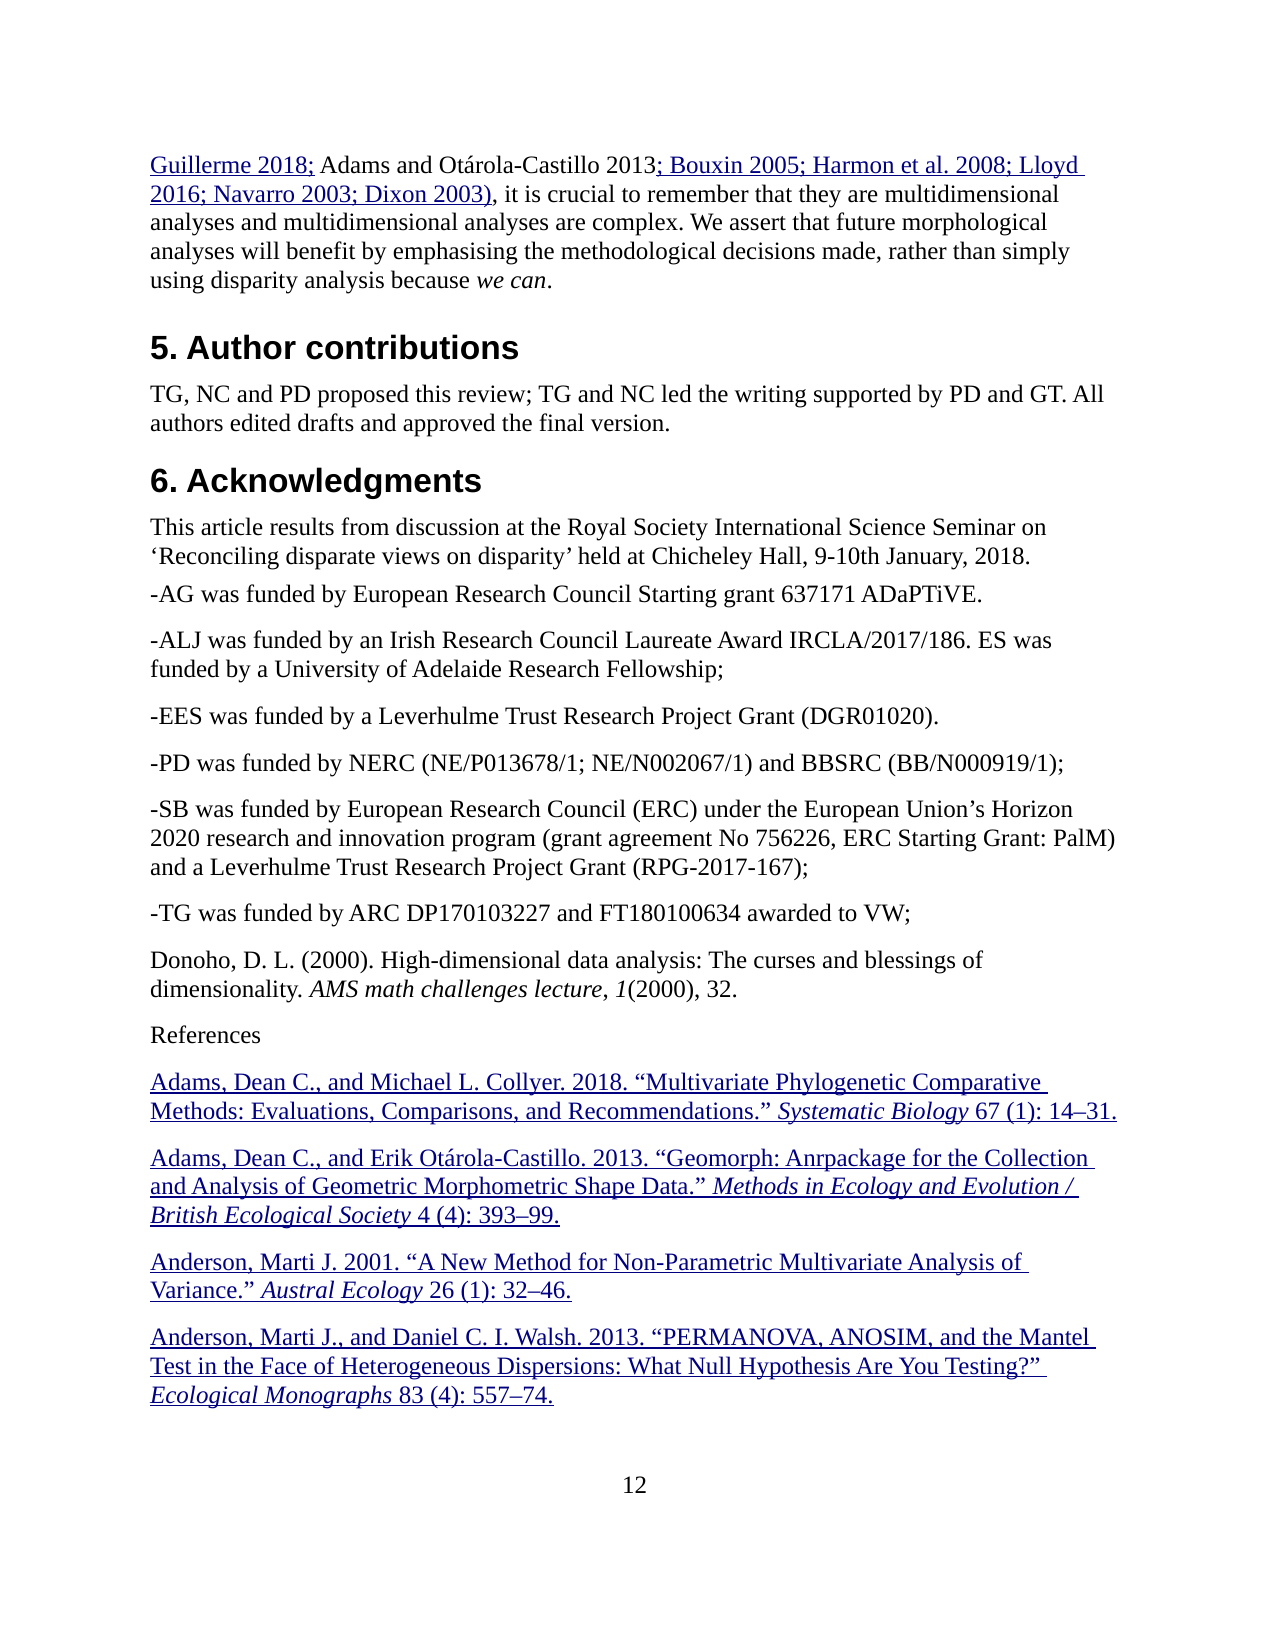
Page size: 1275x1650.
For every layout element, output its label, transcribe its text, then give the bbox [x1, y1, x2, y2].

text -AG was funded by European Research Council Starting grant 637171 ADaPTiVE. [150, 579, 1125, 608]
text -PD was funded by NERC (NE/P013678/1; NE/N002067/1) and BBSRC (BB/N000919/1); [150, 748, 1125, 776]
text -SB was funded by European Research Council (ERC) under the European Union’s Horizon 2020 research and innovation program (grant agreement No 756226, ERC Starting Grant: PalM) and a Leverhulme Trust Research Project Grant (RPG-2017-167); [150, 794, 1125, 881]
text -ALJ was funded by an Irish Research Council Laureate Award IRCLA/2017/186. ES was funded by a University of Adelaide Research Fellowship; [150, 626, 1125, 683]
text Adams, Dean C., and Michael L. Collyer. 2018. “Multivariate Phylogenetic Comparative Methods: Evaluations, Comparisons, and Recommendations.” Systematic Biology 67 (1): 14–31. [150, 1067, 1125, 1125]
text Adams, Dean C., and Erik Otárola-Castillo. 2013. “Geomorph: Anrpackage for the Collection and Analysis of Geometric Morphometric Shape Data.” Methods in Ecology and Evolution / British Ecological Society 4 (4): 393–99. [150, 1143, 1125, 1229]
text -EES was funded by a Leverhulme Trust Research Project Grant (DGR01020). [150, 701, 1125, 730]
subtitle 5. Author contributions [150, 328, 1125, 366]
text Anderson, Marti J. 2001. “A New Method for Non-Parametric Multivariate Analysis of Variance.” Austral Ecology 26 (1): 32–46. [150, 1247, 1125, 1304]
text References [150, 1021, 1125, 1049]
text -TG was funded by ARC DP170103227 and FT180100634 awarded to VW; [150, 898, 1125, 927]
text Guillerme 2018; Adams and Otárola-Castillo 2013; Bouxin 2005; Harmon et al. 2008; Lloyd 2016; Navarro 2003; Dixon 2003), it is crucial to remember that they are multidimensional analyses and multidimensional analyses are complex. We assert that future morphological analyses will benefit by emphasising the methodological decisions made, rather than simply using disparity analysis because we can. [150, 150, 1125, 294]
text This article results from discussion at the Royal Society International Science Seminar on ‘Reconciling disparate views on disparity’ held at Chicheley Hall, 9-10th January, 2018. [150, 512, 1125, 570]
text TG, NC and PD proposed this review; TG and NC led the writing supported by PD and GT. All authors edited drafts and approved the final version. [150, 379, 1125, 436]
subtitle 6. Acknowledgments [150, 461, 1125, 500]
text Anderson, Marti J., and Daniel C. I. Walsh. 2013. “PERMANOVA, ANOSIM, and the Mantel Test in the Face of Heterogeneous Dispersions: What Null Hypothesis Are You Testing?” Ecological Monographs 83 (4): 557–74. [150, 1322, 1125, 1408]
text Donoho, D. L. (2000). High-dimensional data analysis: The curses and blessings of dimensionality. AMS math challenges lecture, 1(2000), 32. [150, 945, 1125, 1003]
